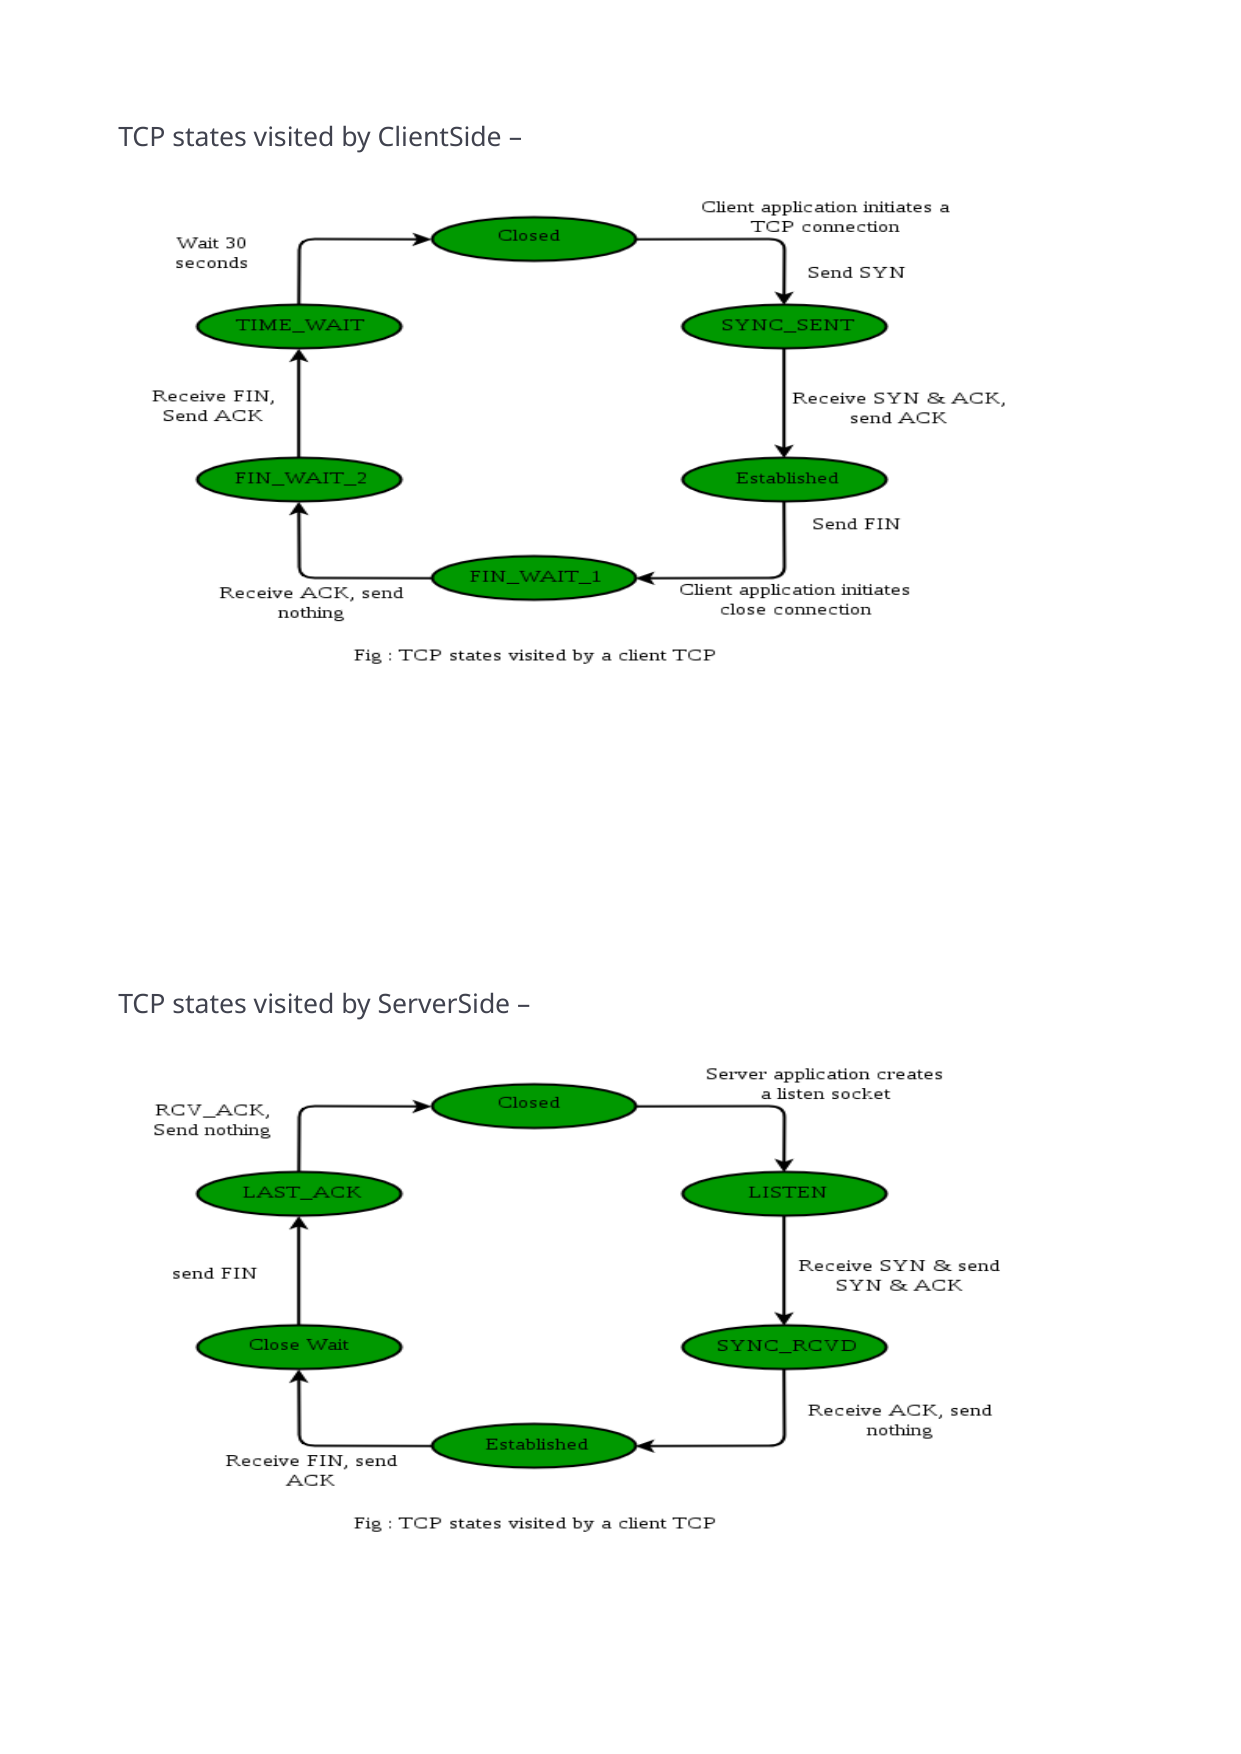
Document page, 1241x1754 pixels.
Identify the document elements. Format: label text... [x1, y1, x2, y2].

text TCP states visited by ServerSide – [118, 985, 1122, 1557]
text TCP states visited by ClientSide – [118, 118, 1122, 946]
